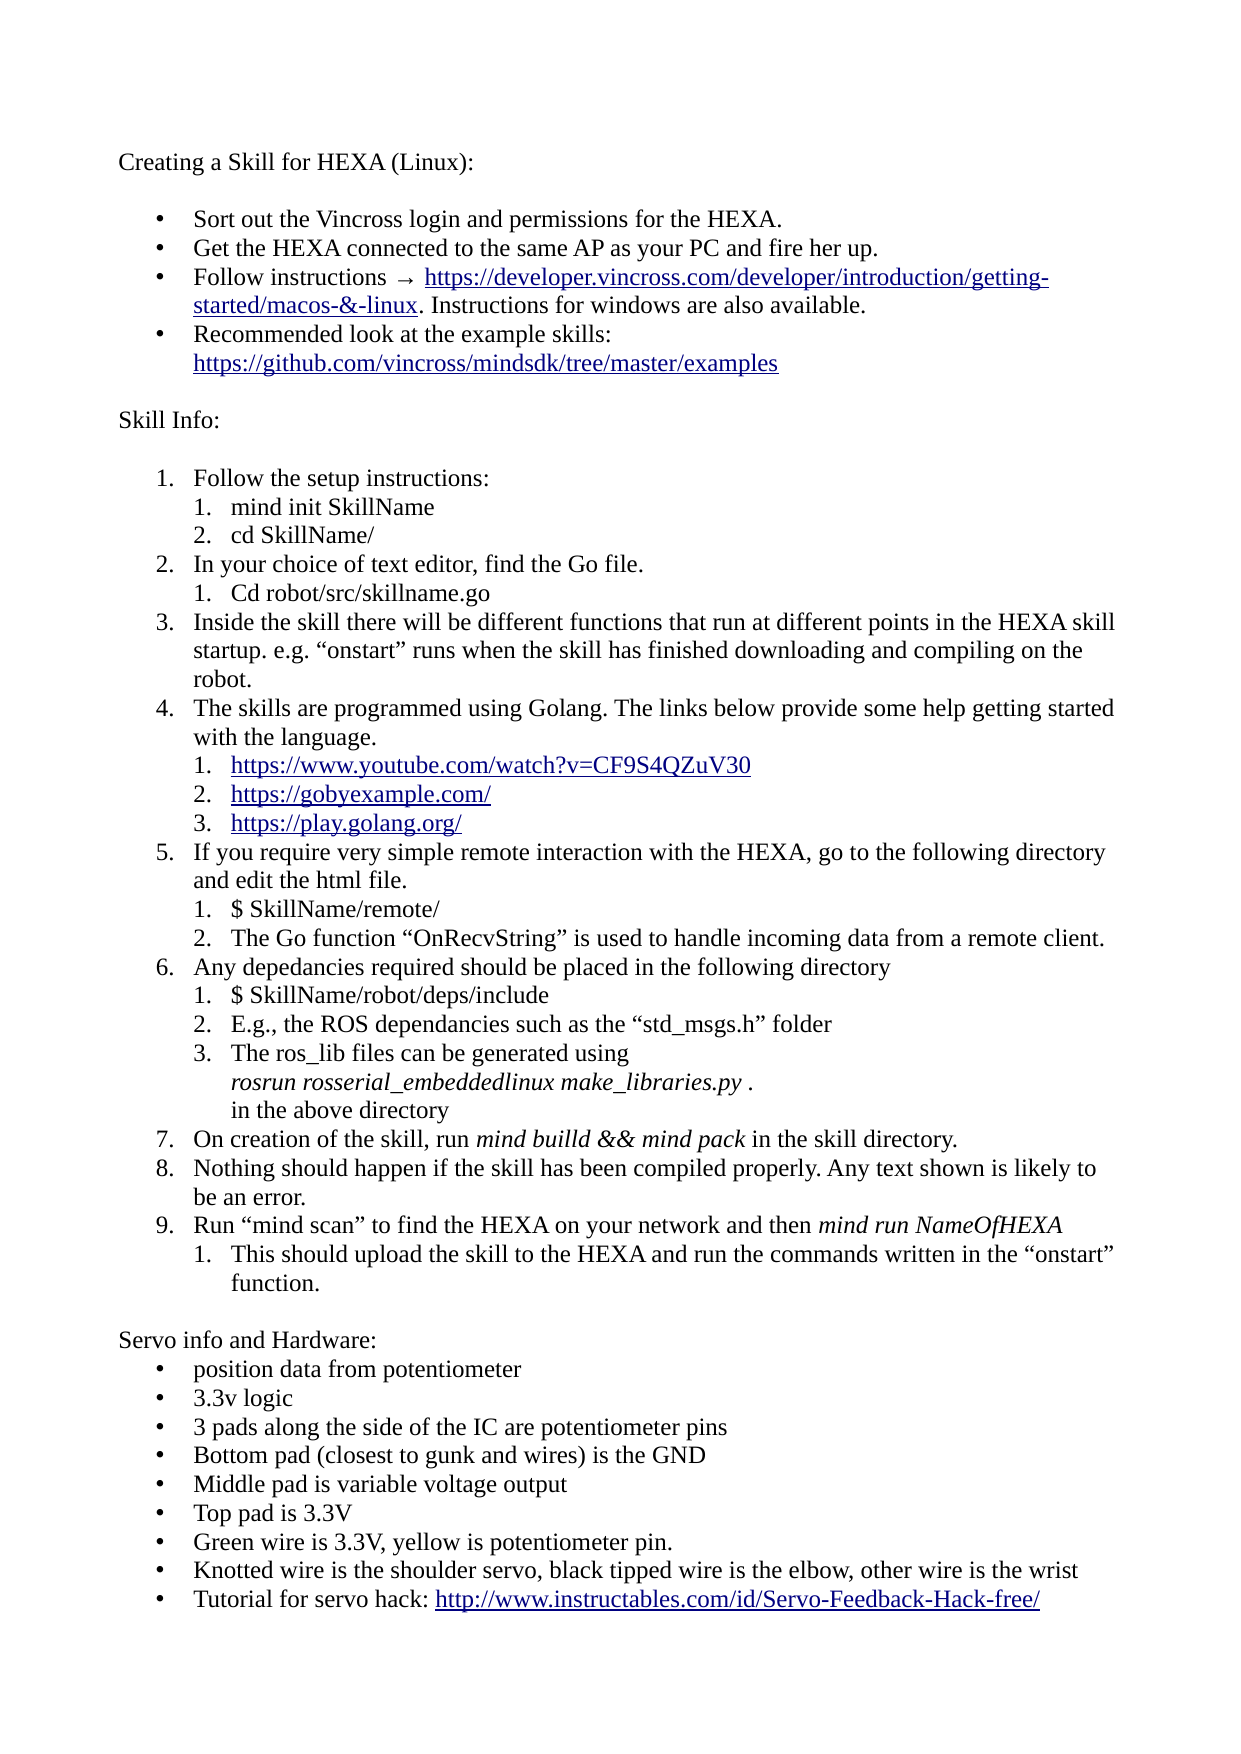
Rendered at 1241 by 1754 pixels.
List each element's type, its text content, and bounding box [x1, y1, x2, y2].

list In your choice of text editor, find the Go file. [156, 549, 1122, 578]
list 3.3v logic [156, 1383, 1122, 1412]
list mind init SkillName [193, 492, 1122, 521]
list Follow the setup instructions: [156, 463, 1122, 492]
list $ SkillName/robot/deps/include [193, 981, 1122, 1009]
list position data from potentiometer [156, 1354, 1122, 1383]
list Run “mind scan” to find the HEXA on your network and then mind run NameOfHEXA [156, 1211, 1122, 1239]
list The Go function “OnRecvString” is used to handle incoming data from a remote client. [193, 923, 1122, 952]
list Nothing should happen if the skill has been compiled properly. Any text shown is likely to be an error. [156, 1153, 1122, 1211]
list If you require very simple remote interaction with the HEXA, go to the following directory and edit the html file. [156, 837, 1122, 894]
list Inside the skill there will be different functions that run at different points in the HEXA skill startup. e.g. “onstart” runs when the skill has finished downloading and compiling on the robot. [156, 607, 1122, 693]
list Knotted wire is the shoulder servo, black tipped wire is the elbow, other wire is the wrist [156, 1556, 1122, 1584]
list 3 pads along the side of the IC are potentiometer pins [156, 1412, 1122, 1441]
list https://gobyexample.com/ [193, 779, 1122, 808]
list cd SkillName/ [193, 521, 1122, 549]
list https://play.golang.org/ [193, 808, 1122, 837]
list Cd robot/src/skillname.go [193, 578, 1122, 607]
list $ SkillName/remote/ [193, 894, 1122, 923]
list This should upload the skill to the HEXA and run the commands written in the “onstart” function. [193, 1239, 1122, 1297]
list Green wire is 3.3V, yellow is potentiometer pin. [156, 1527, 1122, 1556]
text Servo info and Hardware: [118, 1326, 1122, 1354]
list Get the HEXA connected to the same AP as your PC and fire her up. [156, 233, 1122, 262]
text Creating a Skill for HEXA (Linux): [118, 147, 1122, 176]
list Middle pad is variable voltage output [156, 1469, 1122, 1498]
list Sort out the Vincross login and permissions for the HEXA. [156, 204, 1122, 233]
list Bottom pad (closest to gunk and wires) is the GND [156, 1441, 1122, 1469]
list E.g., the ROS dependancies such as the “std_msgs.h” folder [193, 1009, 1122, 1038]
list Recommended look at the example skills: https://github.com/vincross/mindsdk/tree/master/examples [156, 319, 1122, 377]
list Follow instructions → https://developer.vincross.com/developer/introduction/getting-started/macos-&-linux. Instructions for windows are also available. [156, 262, 1122, 319]
text Skill Info: [118, 406, 1122, 434]
list On creation of the skill, run mind builld && mind pack in the skill directory. [156, 1124, 1122, 1153]
list Top pad is 3.3V [156, 1498, 1122, 1527]
list https://www.youtube.com/watch?v=CF9S4QZuV30 [193, 751, 1122, 779]
list Any depedancies required should be placed in the following directory [156, 952, 1122, 981]
list The ros_lib files can be generated using rosrun rosserial_embeddedlinux make_libraries.py . in the above directory [193, 1038, 1122, 1124]
list The skills are programmed using Golang. The links below provide some help getting started with the language. [156, 693, 1122, 751]
list Tutorial for servo hack: http://www.instructables.com/id/Servo-Feedback-Hack-free/ [156, 1584, 1122, 1613]
